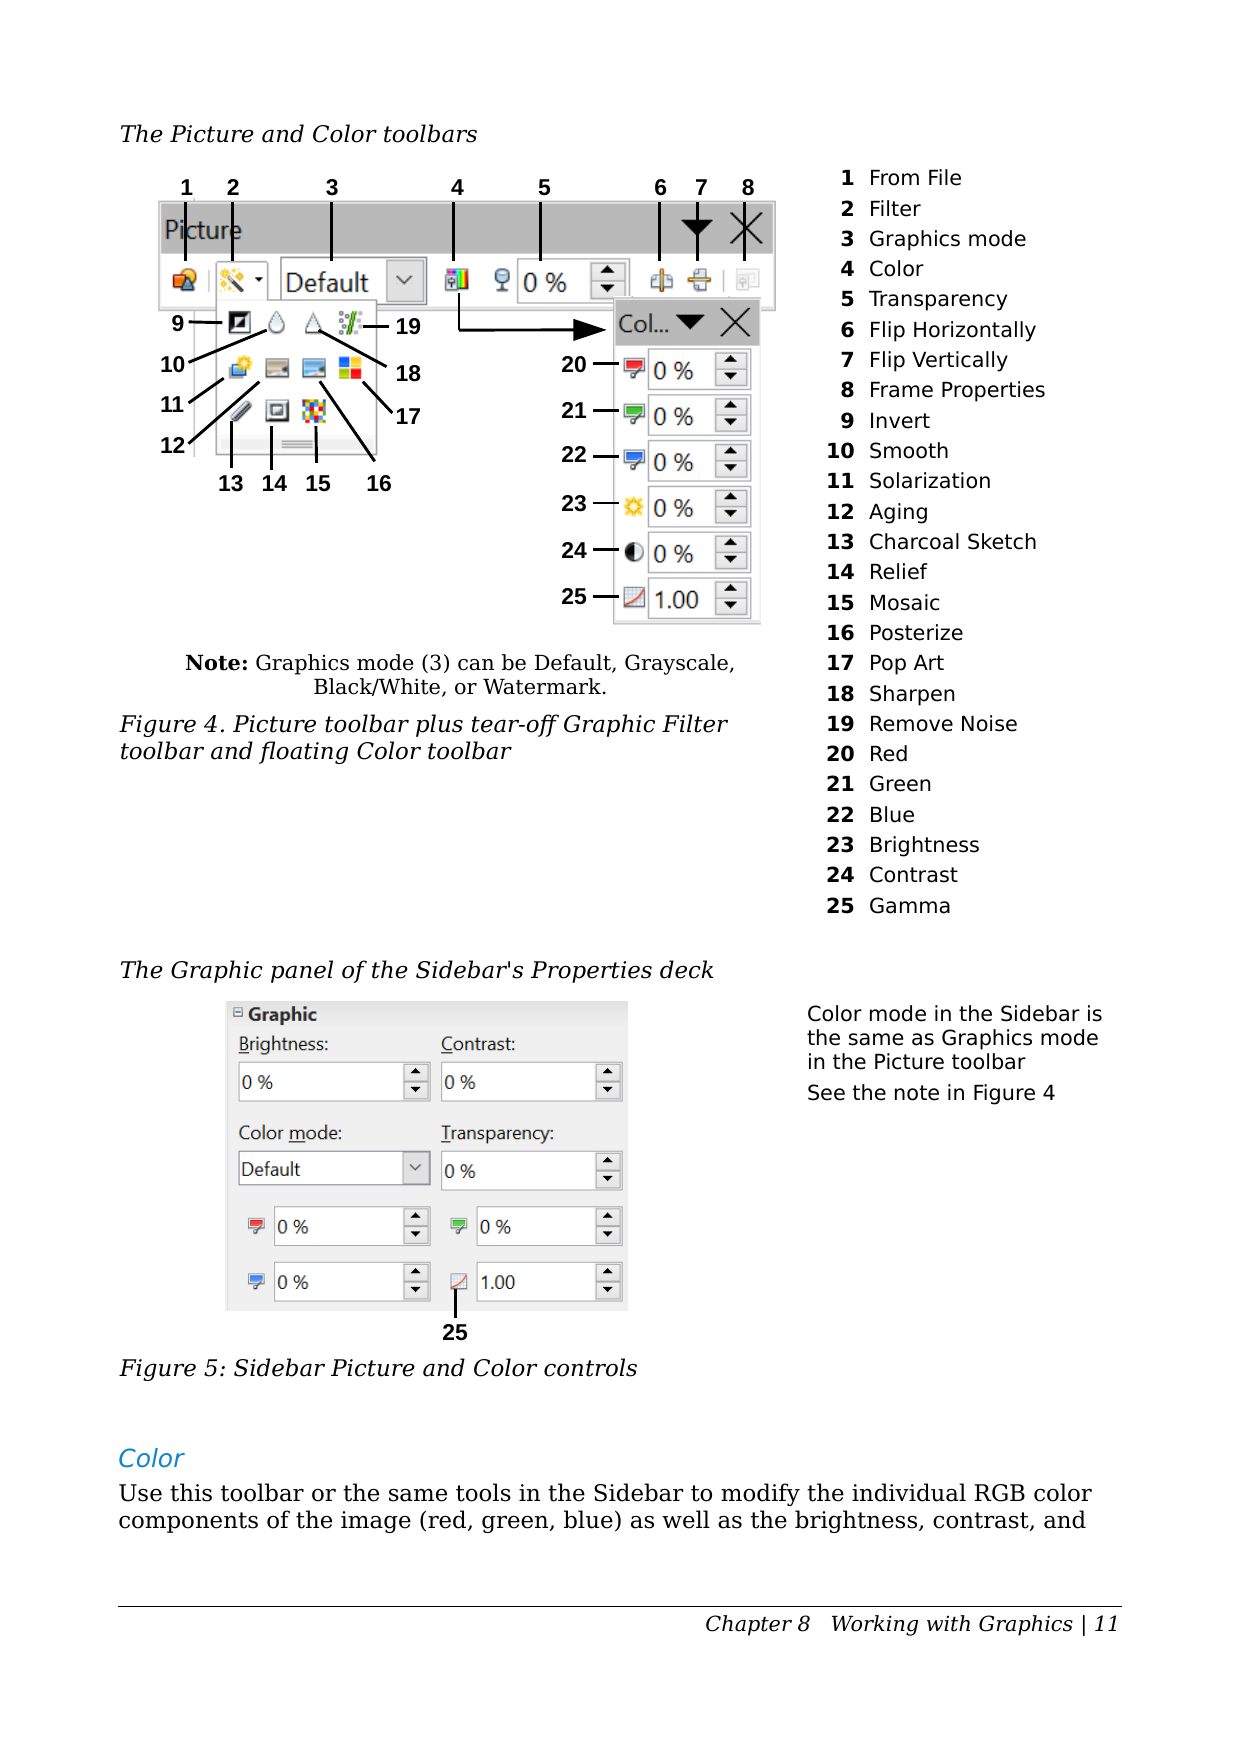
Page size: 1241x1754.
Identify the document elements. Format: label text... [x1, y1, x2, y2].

table_cell 22 [804, 800, 858, 830]
table_cell 7 [804, 345, 858, 375]
table_cell [116, 999, 804, 1392]
table_cell 23 [804, 830, 858, 860]
table_cell [858, 1114, 1122, 1151]
table_cell [804, 1224, 858, 1261]
picture [154, 198, 776, 626]
table_cell Note: Graphics mode (3) can be Default, Grayscale, Black/White, or Watermark. Figure 4. Picture toolbar plus tear-off Graphic Filter toolbar and floating Color toolbar [116, 163, 804, 921]
table_cell See the note in Figure 4 [804, 1078, 1122, 1114]
table_cell 10 [804, 436, 858, 466]
picture [224, 1001, 628, 1311]
table_cell [858, 1261, 1122, 1298]
text Use this toolbar or the same tools in the Sidebar to modify the individual RGB color components of the image (red, green, blue) as well as the brightness, contrast, and [118, 1480, 1122, 1534]
table_cell 2 [804, 194, 858, 224]
table_cell Remove Noise [858, 709, 1122, 739]
table_cell 8 [804, 375, 858, 406]
table_cell [804, 921, 858, 954]
table_cell Solarization [858, 466, 1122, 497]
table_cell Pop Art [858, 648, 1122, 678]
table_cell [804, 1261, 858, 1298]
table_cell Posterize [858, 618, 1122, 648]
table_header The Picture and Color toolbars [116, 118, 804, 163]
table_cell 19 [804, 709, 858, 739]
table_cell Blue [858, 800, 1122, 830]
table_cell 24 [804, 860, 858, 891]
table_cell [804, 1114, 858, 1151]
table_cell 17 [804, 648, 858, 678]
table_cell [858, 1188, 1122, 1224]
table_cell Contrast [858, 860, 1122, 891]
table_cell Frame Properties [858, 375, 1122, 406]
table_cell 1 [804, 163, 858, 193]
table_cell From File [858, 163, 1122, 193]
table_cell [804, 1188, 858, 1224]
table_cell [858, 1151, 1122, 1188]
table_cell 11 [804, 466, 858, 497]
table_cell Flip Vertically [858, 345, 1122, 375]
table_cell 4 [804, 254, 858, 284]
subtitle Color [118, 1445, 1122, 1474]
table_cell 5 [804, 285, 858, 315]
table_cell 3 [804, 224, 858, 254]
table_cell Gamma [858, 891, 1122, 921]
table_cell Mosaic [858, 588, 1122, 618]
table_cell 13 [804, 527, 858, 557]
table_cell [858, 1298, 1122, 1392]
table_cell 21 [804, 770, 858, 800]
table_cell Invert [858, 406, 1122, 436]
table_cell Flip Horizontally [858, 315, 1122, 345]
table_cell [804, 1298, 858, 1392]
table_cell Brightness [858, 830, 1122, 860]
table_cell Red [858, 739, 1122, 769]
table_header [804, 118, 858, 163]
table_cell Graphics mode [858, 224, 1122, 254]
table_cell Green [858, 770, 1122, 800]
table_cell [804, 1151, 858, 1188]
table_cell [858, 921, 1122, 954]
table_cell 6 [804, 315, 858, 345]
table_cell 16 [804, 618, 858, 648]
table_cell [116, 921, 804, 954]
table_cell Color mode in the Sidebar is the same as Graphics mode in the Picture toolbar [804, 999, 1122, 1078]
table_header [858, 118, 1122, 163]
table_cell [858, 1224, 1122, 1261]
table_cell The Graphic panel of the Sidebar's Properties deck [116, 954, 804, 999]
table_cell 14 [804, 557, 858, 588]
table_cell 18 [804, 679, 858, 709]
table_cell 12 [804, 497, 858, 527]
table_cell 20 [804, 739, 858, 769]
table_cell 15 [804, 588, 858, 618]
table_cell Relief [858, 557, 1122, 588]
table_cell [858, 954, 1122, 999]
table_cell 9 [804, 406, 858, 436]
table_cell Sharpen [858, 679, 1122, 709]
table_cell Charcoal Sketch [858, 527, 1122, 557]
table_cell Aging [858, 497, 1122, 527]
table_cell [804, 954, 858, 999]
table_cell 25 [804, 891, 858, 921]
table_cell Transparency [858, 285, 1122, 315]
table_cell Filter [858, 194, 1122, 224]
table_cell Smooth [858, 436, 1122, 466]
table_cell Color [858, 254, 1122, 284]
